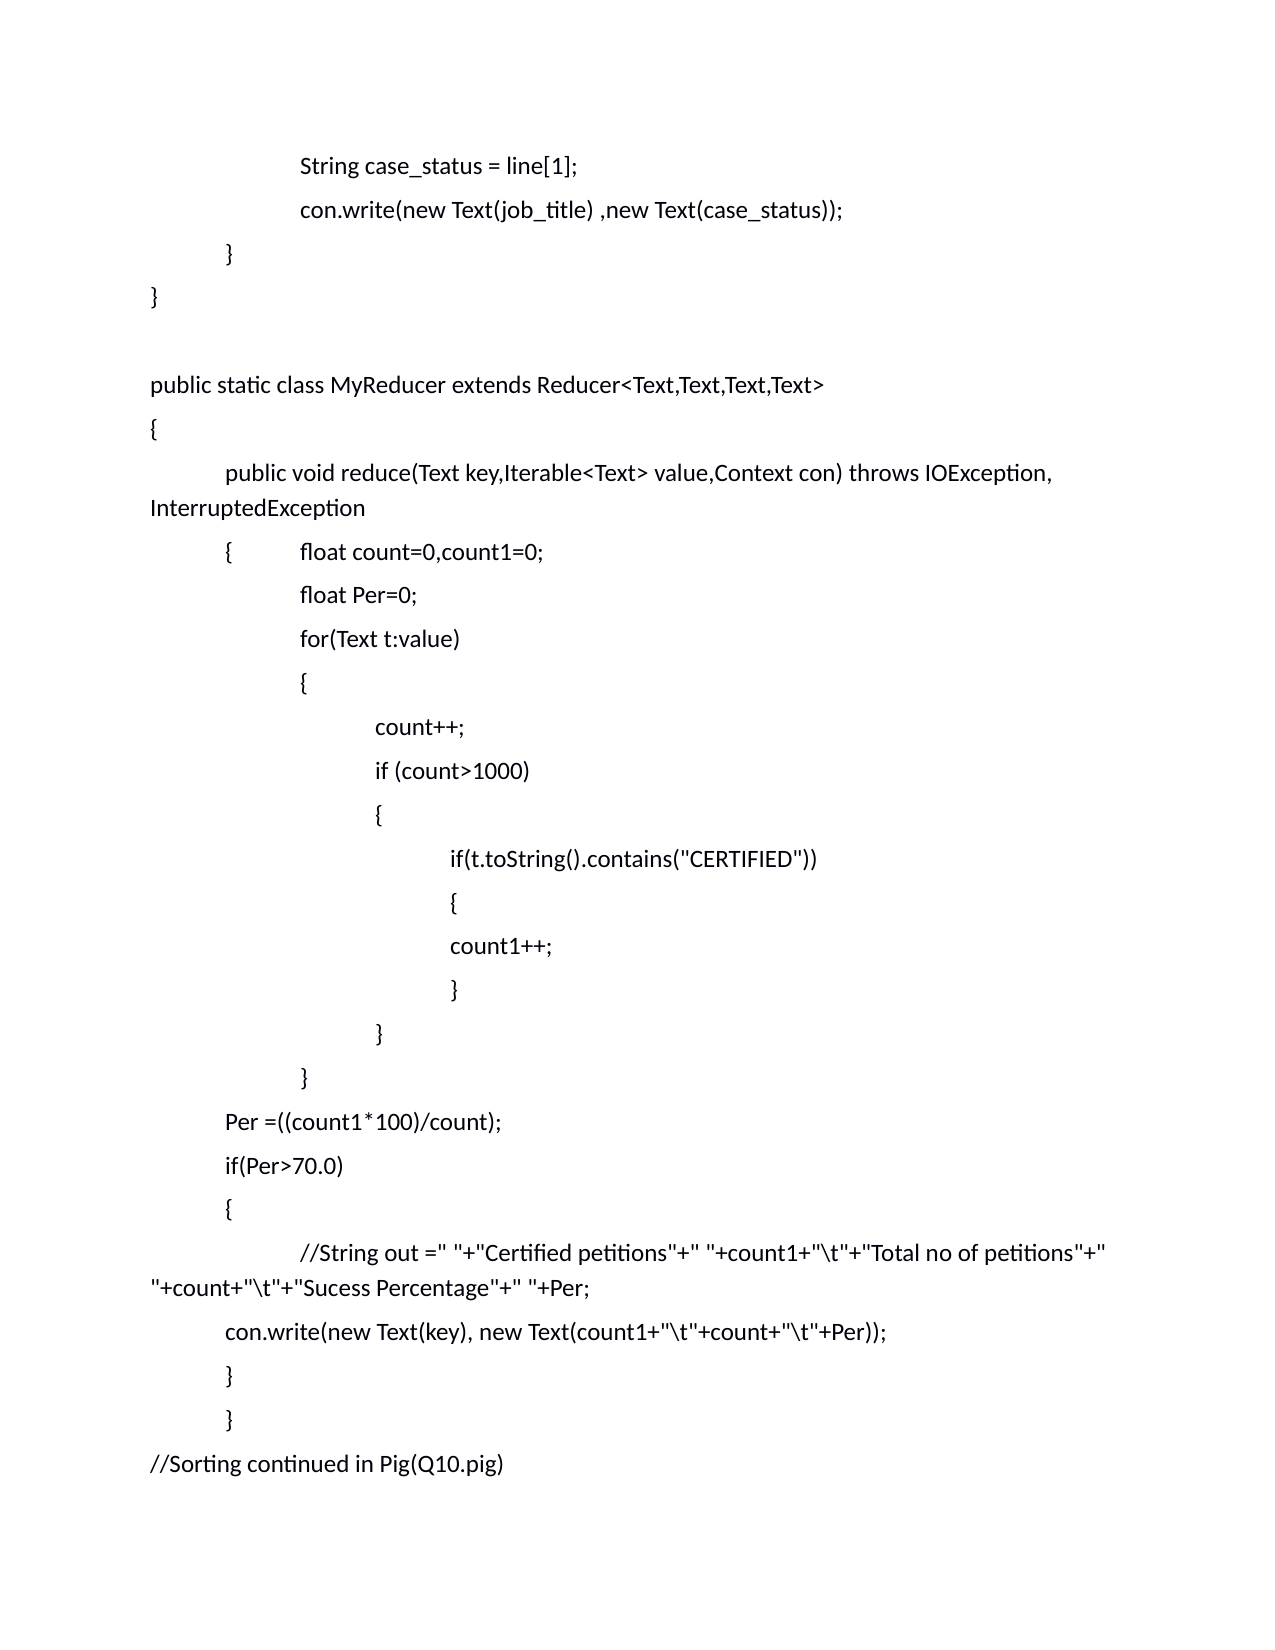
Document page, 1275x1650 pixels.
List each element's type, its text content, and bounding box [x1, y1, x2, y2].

text { [150, 413, 1125, 444]
text } [150, 238, 1125, 268]
text //String out =" "+"Certified petitions"+" "+count1+"\t"+"Total no of petitions"+" "+count+"\t"+"Sucess Percentage"+" "+Per; [150, 1237, 1125, 1303]
text { [150, 887, 1125, 917]
text //Sorting continued in Pig(Q10.pig) [150, 1448, 1125, 1478]
text if(t.toString().contains("CERTIFIED")) [150, 843, 1125, 873]
text } [150, 1018, 1125, 1049]
text if (count>1000) [150, 755, 1125, 786]
text String case_status = line[1]; [150, 150, 1125, 181]
text { [150, 667, 1125, 698]
text } [150, 1062, 1125, 1093]
text float Per=0; [150, 580, 1125, 610]
text public static class MyReducer extends Reducer<Text,Text,Text,Text> [150, 369, 1125, 400]
text for(Text t:value) [150, 623, 1125, 654]
text if(Per>70.0) [150, 1150, 1125, 1180]
text { float count=0,count1=0; [150, 536, 1125, 566]
text count1++; [150, 931, 1125, 961]
text con.write(new Text(key), new Text(count1+"\t"+count+"\t"+Per)); [150, 1316, 1125, 1347]
text con.write(new Text(job_title) ,new Text(case_status)); [150, 194, 1125, 224]
text count++; [150, 711, 1125, 742]
text { [150, 799, 1125, 829]
text } [150, 974, 1125, 1005]
text Per =((count1*100)/count); [150, 1106, 1125, 1136]
text { [150, 1194, 1125, 1224]
text } [150, 1360, 1125, 1391]
text public void reduce(Text key,Iterable<Text> value,Context con) throws IOException, InterruptedException [150, 457, 1125, 522]
text } [150, 282, 1125, 312]
text } [150, 1404, 1125, 1434]
